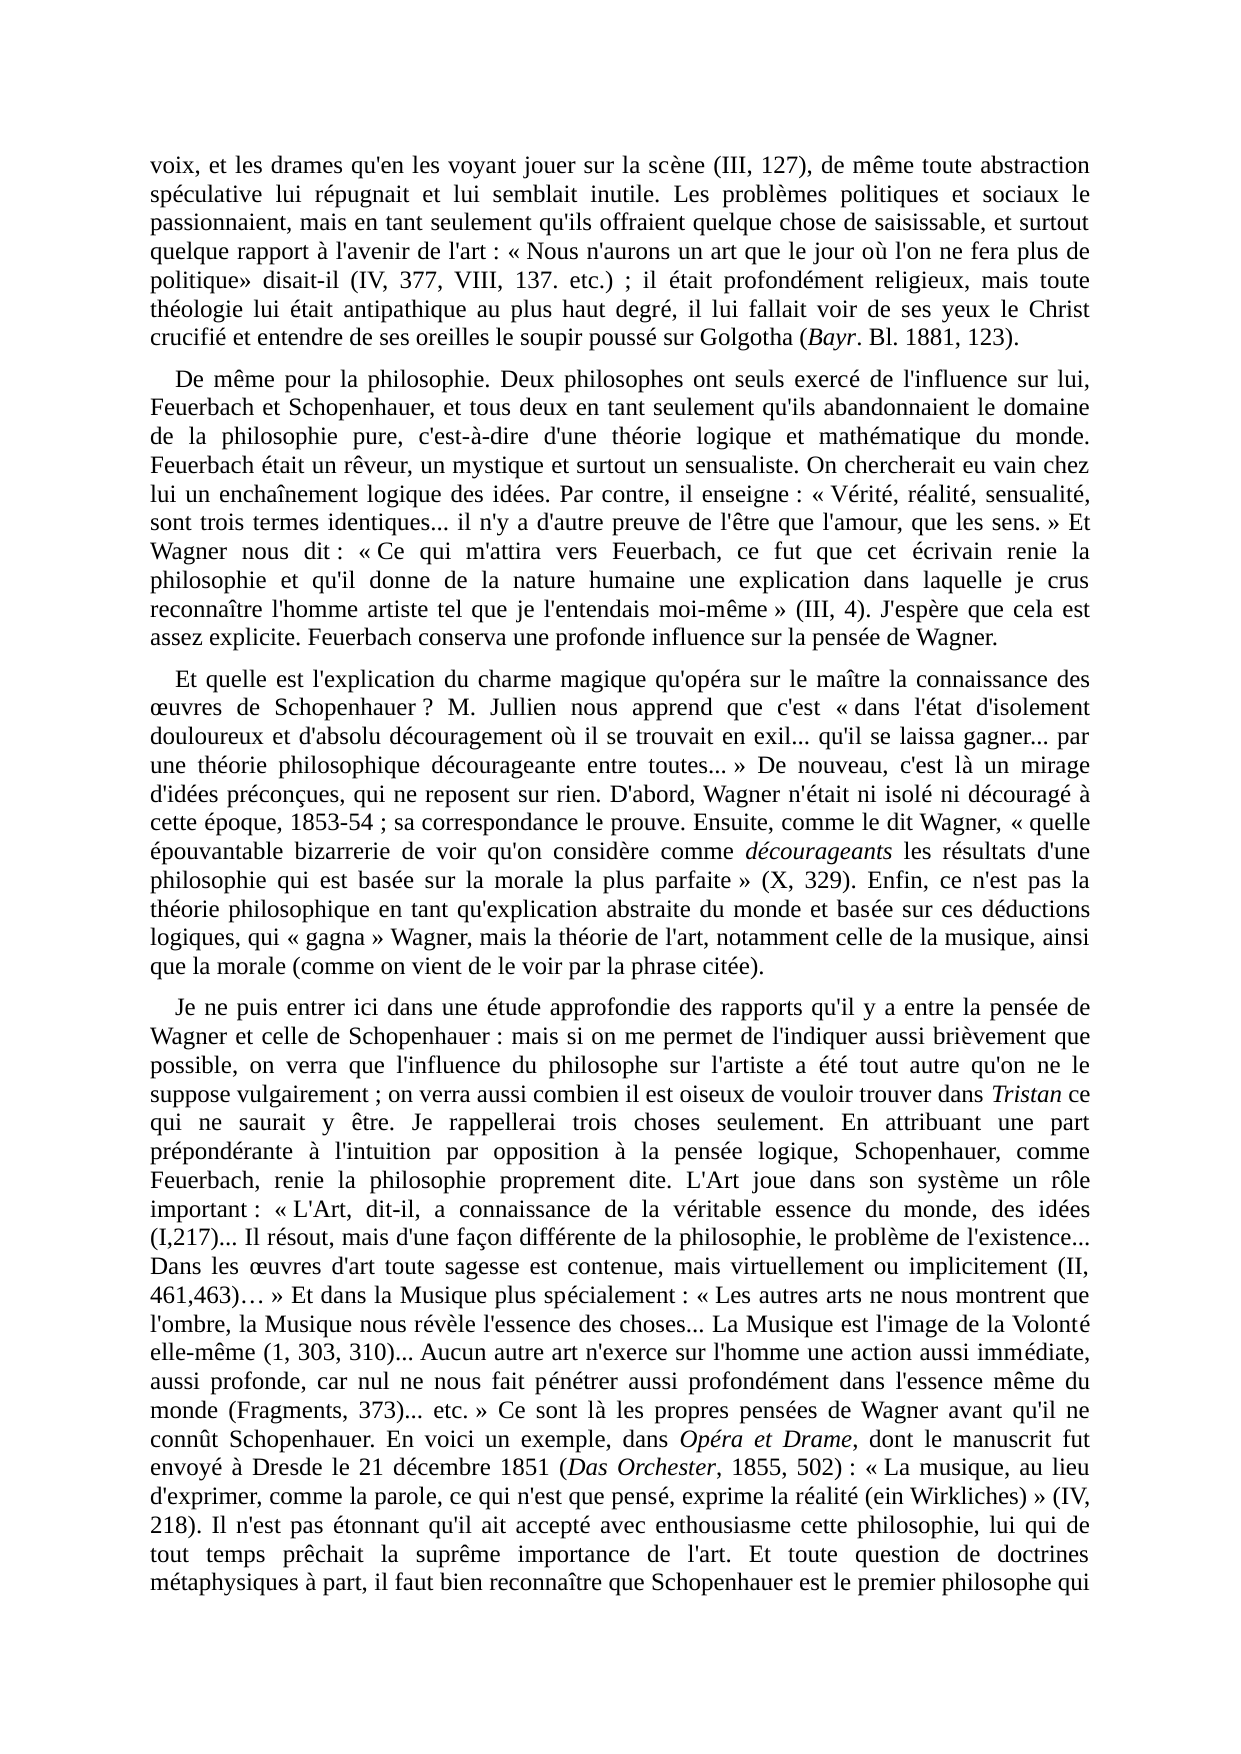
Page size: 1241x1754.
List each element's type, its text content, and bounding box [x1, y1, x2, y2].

text voix, et les drames qu'en les voyant jouer sur la scène (III, 127), de même toute abstraction spéculative lui répugnait et lui semblait inutile. Les problèmes politiques et sociaux le passionnaient, mais en tant seulement qu'ils offraient quelque chose de saisissable, et surtout quelque rapport à l'avenir de l'art : « Nous n'aurons un art que le jour où l'on ne fera plus de politique» disait-il (IV, 377, VIII, 137. etc.) ; il était profondément religieux, mais toute théologie lui était antipathique au plus haut degré, il lui fallait voir de ses yeux le Christ crucifié et entendre de ses oreilles le soupir poussé sur Golgotha (Bayr. Bl. 1881, 123). [150, 150, 1090, 351]
text De même pour la philosophie. Deux philosophes ont seuls exercé de l'influence sur lui, Feuerbach et Schopenhauer, et tous deux en tant seulement qu'ils abandonnaient le domaine de la philosophie pure, c'est-à-dire d'une théorie logique et mathématique du monde. Feuerbach était un rêveur, un mystique et surtout un sensualiste. On chercherait eu vain chez lui un enchaînement logique des idées. Par contre, il enseigne : « Vérité, réalité, sensualité, sont trois termes identiques... il n'y a d'autre preuve de l'être que l'amour, que les sens. » Et Wagner nous dit : « Ce qui m'attira vers Feuerbach, ce fut que cet écrivain renie la philosophie et qu'il donne de la nature humaine une explication dans laquelle je crus reconnaître l'homme artiste tel que je l'entendais moi-même » (III, 4). J'espère que cela est assez explicite. Feuerbach conserva une profonde influence sur la pensée de Wagner. [150, 364, 1090, 651]
text Et quelle est l'explication du charme magique qu'opéra sur le maître la connaissance des œuvres de Schopenhauer ? M. Jullien nous apprend que c'est « dans l'état d'isolement douloureux et d'absolu découragement où il se trouvait en exil... qu'il se laissa gagner... par une théorie philosophique décourageante entre toutes... » De nouveau, c'est là un mirage d'idées préconçues, qui ne reposent sur rien. D'abord, Wagner n'était ni isolé ni découragé à cette époque, 1853-54 ; sa correspondance le prouve. Ensuite, comme le dit Wagner, « quelle épouvantable bizarrerie de voir qu'on considère comme décourageants les résultats d'une philosophie qui est basée sur la morale la plus parfaite » (X, 329). Enfin, ce n'est pas la théorie philosophique en tant qu'explication abstraite du monde et basée sur ces déductions logiques, qui « gagna » Wagner, mais la théorie de l'art, notamment celle de la musique, ainsi que la morale (comme on vient de le voir par la phrase citée). [150, 664, 1090, 980]
text Je ne puis entrer ici dans une étude approfondie des rapports qu'il y a entre la pensée de Wagner et celle de Schopenhauer : mais si on me permet de l'indiquer aussi brièvement que possible, on verra que l'influence du philosophe sur l'artiste a été tout autre qu'on ne le suppose vulgairement ; on verra aussi combien il est oiseux de vouloir trouver dans Tristan ce qui ne saurait y être. Je rappellerai trois choses seulement. En attribuant une part prépondérante à l'intuition par opposition à la pensée logique, Schopenhauer, comme Feuerbach, renie la philosophie proprement dite. L'Art joue dans son système un rôle important : « L'Art, dit-il, a connaissance de la véritable essence du monde, des idées (I,217)... Il résout, mais d'une façon différente de la philosophie, le problème de l'existence... Dans les œuvres d'art toute sagesse est contenue, mais virtuellement ou implicitement (II, 461,463)… » Et dans la Musique plus spécialement : « Les autres arts ne nous montrent que l'ombre, la Musique nous révèle l'essence des choses... La Musique est l'image de la Volonté elle-même (1, 303, 310)... Aucun autre art n'exerce sur l'homme une action aussi immédiate, aussi profonde, car nul ne nous fait pénétrer aussi profondément dans l'essence même du monde (Fragments, 373)... etc. » Ce sont là les propres pensées de Wagner avant qu'il ne connût Schopenhauer. En voici un exemple, dans Opéra et Drame, dont le manuscrit fut envoyé à Dresde le 21 décembre 1851 (Das Orchester, 1855, 502) : « La musique, au lieu d'exprimer, comme la parole, ce qui n'est que pensé, exprime la réalité (ein Wirkliches) » (IV, 218). Il n'est pas étonnant qu'il ait accepté avec enthousiasme cette philosophie, lui qui de tout temps prêchait la suprême importance de l'art. Et toute question de doctrines métaphysiques à part, il faut bien reconnaître que Schopenhauer est le premier philosophe qui [150, 992, 1090, 1596]
